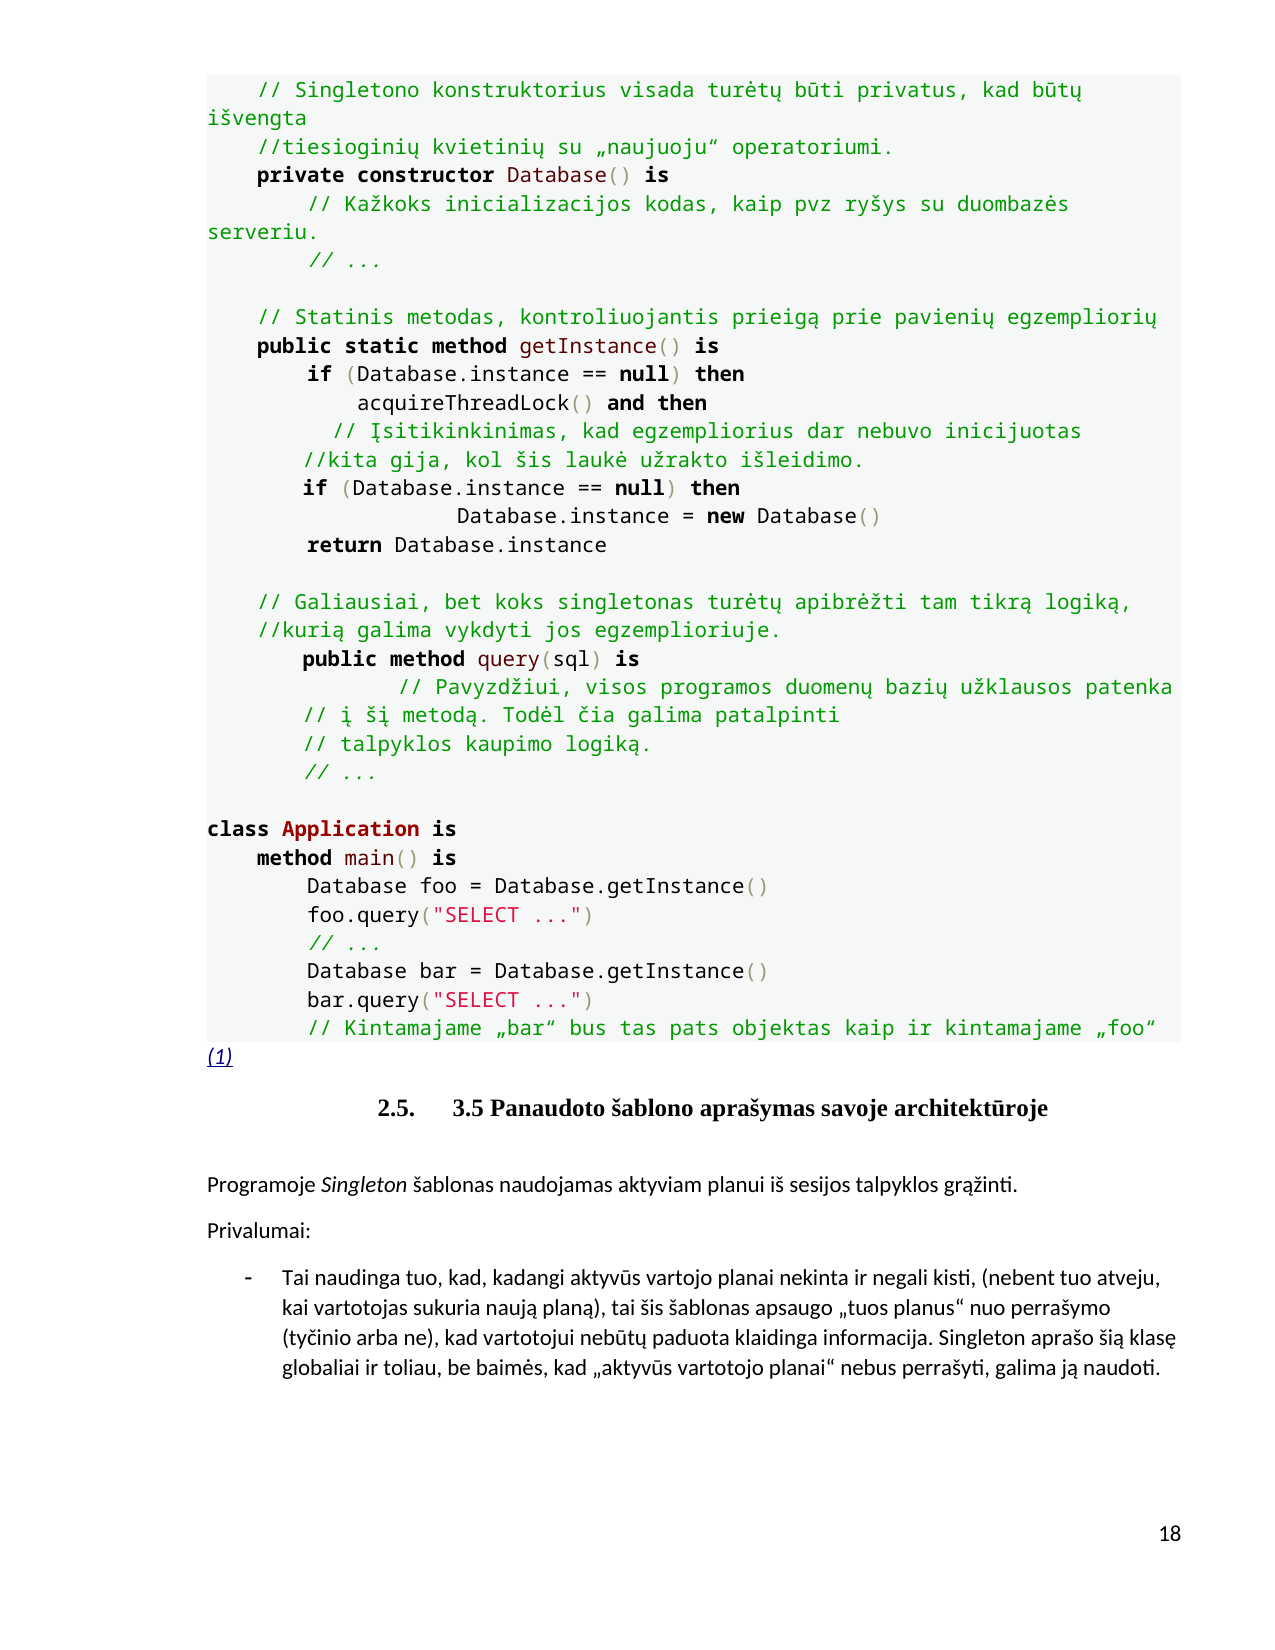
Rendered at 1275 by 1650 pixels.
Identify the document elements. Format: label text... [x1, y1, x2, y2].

text Database foo = Database.getInstance() [207, 871, 1181, 900]
text bar.query("SELECT ...") [207, 985, 1181, 1013]
text // talpyklos kaupimo logiką. [207, 729, 1181, 757]
text // ... [207, 246, 1181, 274]
text //kita gija, kol šis laukė užrakto išleidimo. [207, 445, 1181, 473]
text //kurią galima vykdyti jos egzemplioriuje. [207, 615, 1181, 644]
text public static method getInstance() is [207, 331, 1181, 359]
text (1) [207, 1042, 1181, 1070]
list Tai naudinga tuo, kad, kadangi aktyvūs vartojo planai nekinta ir negali kisti, (nebent tuo atveju, kai vartotojas sukuria naują planą), tai šis šablonas apsaugo „tuos planus“ nuo perrašymo (tyčinio arba ne), kad vartotojui nebūtų paduota klaidinga informacija. Singleton aprašo šią klasę globaliai ir toliau, be baimės, kad „aktyvūs vartotojo planai“ nebus perrašyti, galima ją naudoti. [244, 1263, 1181, 1381]
text Privalumai: [207, 1216, 1181, 1244]
text // ... [207, 928, 1181, 957]
text Database.instance = new Database() [207, 502, 1181, 530]
text if (Database.instance == null) then [207, 359, 1181, 388]
text // Kažkoks inicializacijos kodas, kaip pvz ryšys su duombazės serveriu. [207, 189, 1181, 246]
text // Kintamajame „bar“ bus tas pats objektas kaip ir kintamajame „foo“ [207, 1013, 1181, 1042]
text public method query(sql) is [207, 644, 1181, 672]
text // Pavyzdžiui, visos programos duomenų bazių užklausos patenka [207, 672, 1181, 701]
text //tiesioginių kvietinių su „naujuoju“ operatoriumi. [207, 132, 1181, 160]
text method main() is [207, 843, 1181, 871]
text Programoje Singleton šablonas naudojamas aktyviam planui iš sesijos talpyklos grąžinti. [207, 1170, 1181, 1198]
text class Application is [207, 814, 1181, 843]
text // Statinis metodas, kontroliuojantis prieigą prie pavienių egzempliorių [207, 302, 1181, 331]
subtitle 3.5 Panaudoto šablono aprašymas savoje architektūroje [244, 1093, 1181, 1121]
text private constructor Database() is [207, 160, 1181, 189]
text // Galiausiai, bet koks singletonas turėtų apibrėžti tam tikrą logiką, [207, 587, 1181, 615]
text acquireThreadLock() and then [207, 388, 1181, 416]
text // Singletono konstruktorius visada turėtų būti privatus, kad būtų išvengta [207, 75, 1181, 132]
text return Database.instance [207, 530, 1181, 558]
text if (Database.instance == null) then [207, 473, 1181, 502]
text Database bar = Database.getInstance() [207, 957, 1181, 985]
text // į šį metodą. Todėl čia galima patalpinti [207, 701, 1181, 729]
text foo.query("SELECT ...") [207, 900, 1181, 928]
text // ... [207, 757, 1181, 786]
text // Įsitikinkinimas, kad egzempliorius dar nebuvo inicijuotas [207, 416, 1181, 445]
